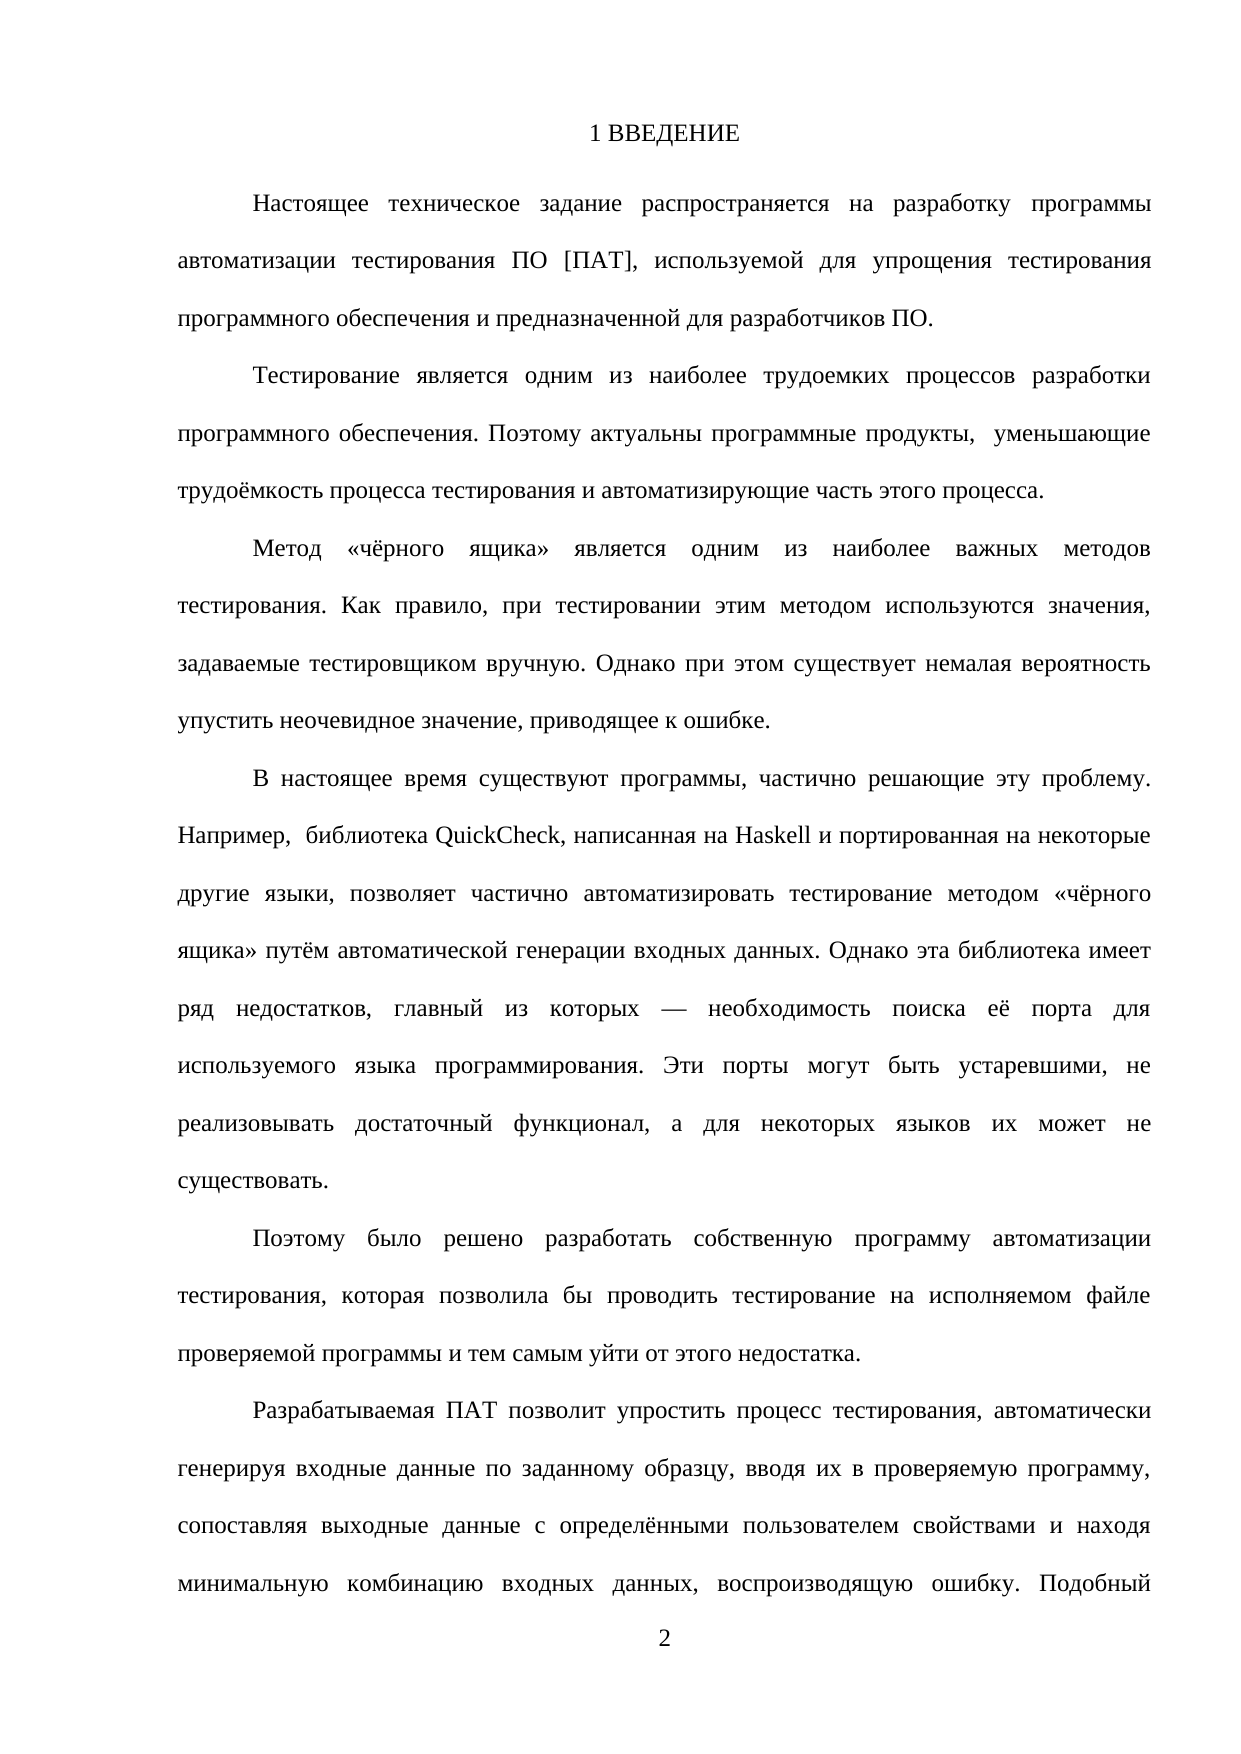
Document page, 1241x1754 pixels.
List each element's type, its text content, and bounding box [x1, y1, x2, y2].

text Поэтому было решено разработать собственную программу автоматизации тестирования, которая позволила бы проводить тестирование на исполняемом файле проверяемой программы и тем самым уйти от этого недостатка. [177, 1223, 1152, 1367]
text Тестирование является одним из наиболее трудоемких процессов разработки программного обеспечения. Поэтому актуальны программные продукты, уменьшающие трудоёмкость процесса тестирования и автоматизирующие часть этого процесса. [177, 361, 1152, 504]
text В настоящее время существуют программы, частично решающие эту проблему. Например, библиотека QuickCheck, написанная на Haskell и портированная на некоторые другие языки, позволяет частично автоматизировать тестирование методом «чёрного ящика» путём автоматической генерации входных данных. Однако эта библиотека имеет ряд недостатков, главный из которых — необходимость поиска её порта для используемого языка программирования. Эти порты могут быть устаревшими, не реализовывать достаточный функционал, а для некоторых языков их может не существовать. [177, 763, 1152, 1194]
text Разрабатываемая ПАТ позволит упростить процесс тестирования, автоматически генерируя входные данные по заданному образцу, вводя их в проверяемую программу, сопоставляя выходные данные с определёнными пользователем свойствами и находя минимальную комбинацию входных данных, воспроизводящую ошибку. Подобный [177, 1396, 1152, 1597]
subtitle 1 Введение [177, 118, 1152, 147]
text Метод «чёрного ящика» является одним из наиболее важных методов тестирования. Как правило, при тестировании этим методом используются значения, задаваемые тестировщиком вручную. Однако при этом существует немалая вероятность упустить неочевидное значение, приводящее к ошибке. [177, 533, 1152, 734]
text Настоящее техническое задание распространяется на разработку программы автоматизации тестирования ПО [ПАТ], используемой для упрощения тестирования программного обеспечения и предназначенной для разработчиков ПО. [177, 188, 1152, 332]
